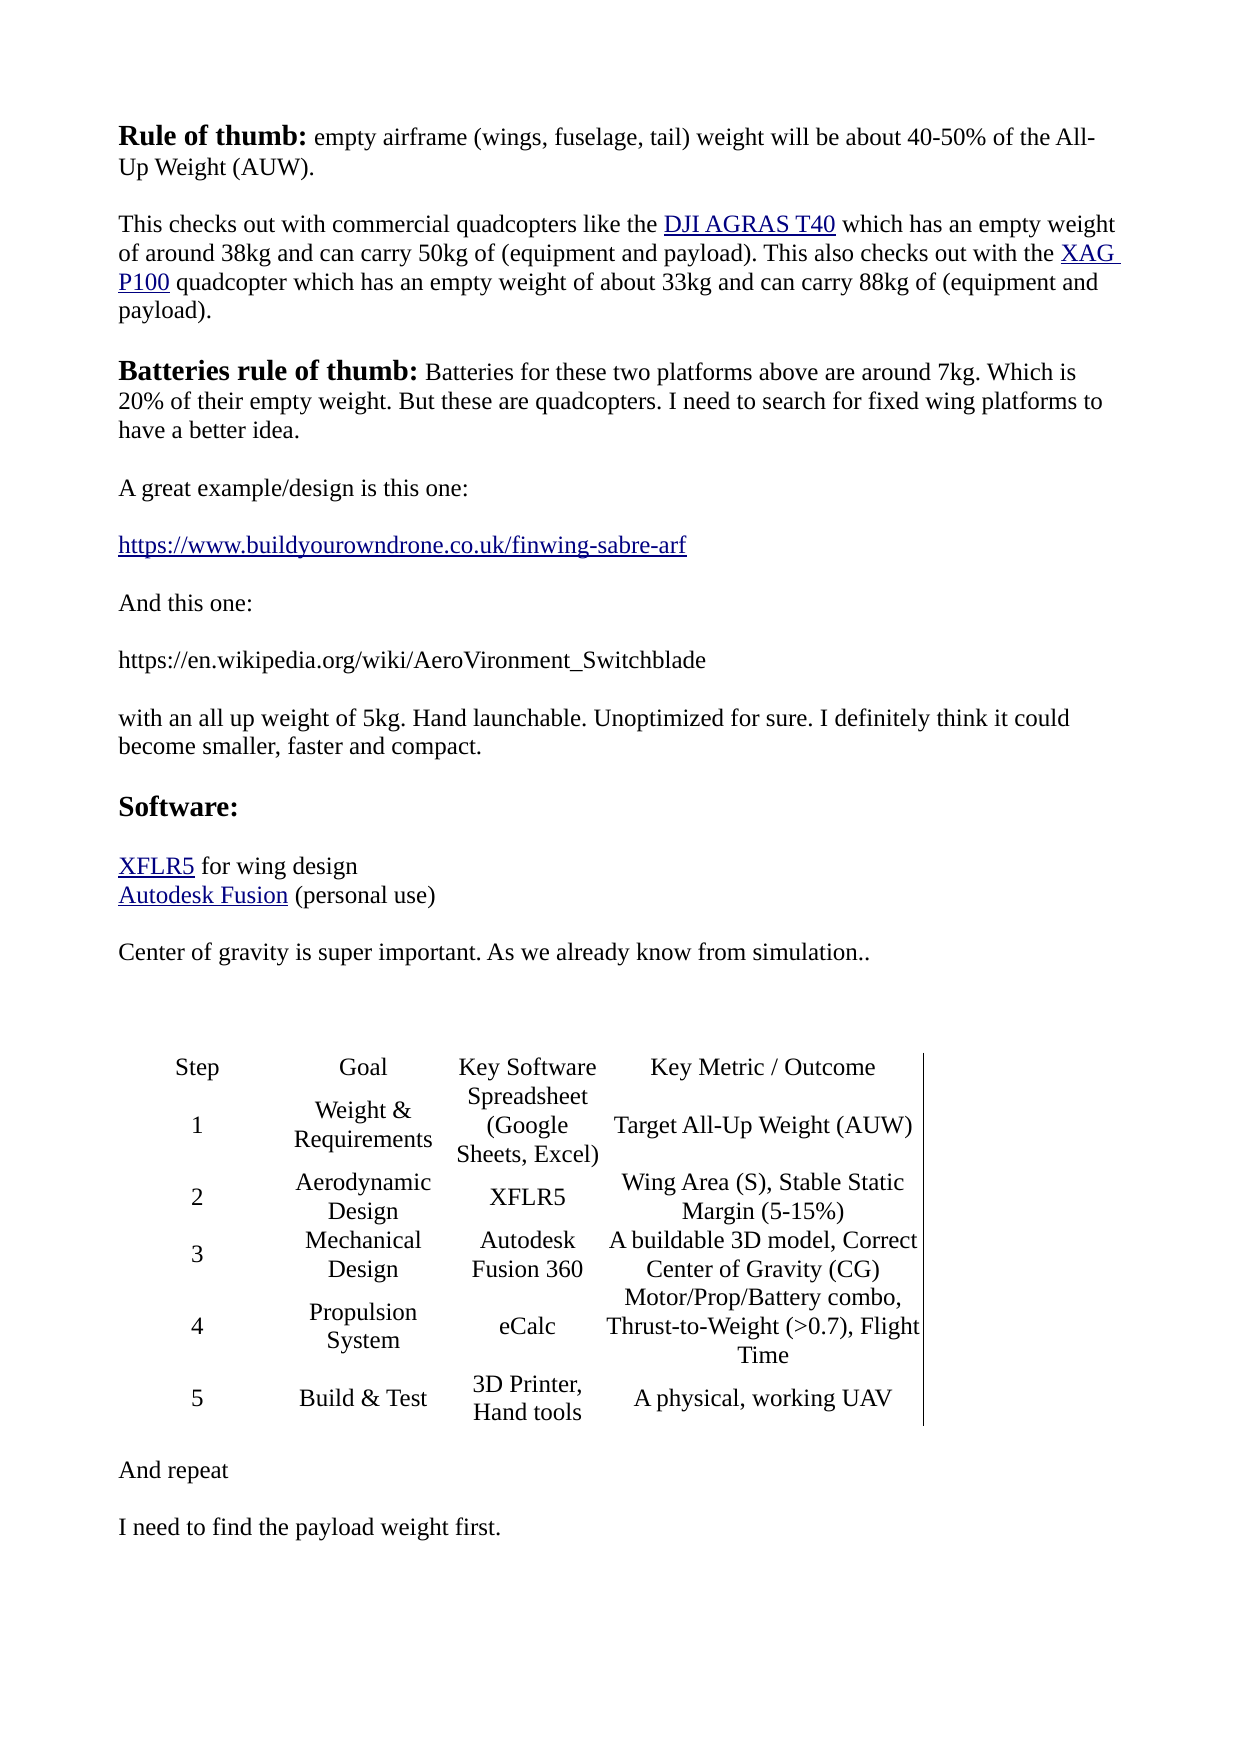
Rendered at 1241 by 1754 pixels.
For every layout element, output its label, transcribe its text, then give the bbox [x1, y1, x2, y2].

table_cell 5 [117, 1369, 277, 1426]
table_cell Target All-Up Weight (AUW) [606, 1081, 923, 1167]
text XFLR5 for wing design [118, 851, 1122, 880]
text Software: [118, 789, 1122, 851]
table_cell Build & Test [277, 1369, 449, 1426]
table_cell Autodesk Fusion 360 [449, 1225, 606, 1282]
table_header Key Software [449, 1053, 606, 1081]
table_header Goal [277, 1053, 449, 1081]
table_cell 1 [117, 1081, 277, 1167]
table_cell Motor/Prop/Battery combo, Thrust-to-Weight (>0.7), Flight Time [606, 1283, 923, 1369]
table_cell Wing Area (S), Stable Static Margin (5-15%) [606, 1168, 923, 1225]
table_cell Aerodynamic Design [277, 1168, 449, 1225]
table_cell XFLR5 [449, 1168, 606, 1225]
table_cell 2 [117, 1168, 277, 1225]
table_cell 3 [117, 1225, 277, 1282]
table_cell Propulsion System [277, 1283, 449, 1369]
text Batteries rule of thumb: Batteries for these two platforms above are around 7kg. Which is 20% of their empty weight. But these are quadcopters. I need to search for fixed wing platforms to have a better idea. [118, 353, 1122, 444]
text This checks out with commercial quadcopters like the DJI AGRAS T40 which has an empty weight of around 38kg and can carry 50kg of (equipment and payload). This also checks out with the XAG P100 quadcopter which has an empty weight of about 33kg and can carry 88kg of (equipment and payload). [118, 209, 1122, 324]
table_header Step [117, 1053, 277, 1081]
text And this one: https://en.wikipedia.org/wiki/AeroVironment_Switchblade [118, 588, 1122, 674]
table_cell A buildable 3D model, Correct Center of Gravity (CG) [606, 1225, 923, 1282]
text And repeat [118, 1455, 1122, 1484]
table_cell Mechanical Design [277, 1225, 449, 1282]
table_cell A physical, working UAV [606, 1369, 923, 1426]
text Rule of thumb: empty airframe (wings, fuselage, tail) weight will be about 40-50% of the All-Up Weight (AUW). [118, 118, 1122, 180]
text Center of gravity is super important. As we already know from simulation.. [118, 937, 1122, 966]
text Autodesk Fusion (personal use) [118, 880, 1122, 909]
text I need to find the payload weight first. [118, 1512, 1122, 1541]
table_cell 3D Printer, Hand tools [449, 1369, 606, 1426]
table_cell Weight & Requirements [277, 1081, 449, 1167]
text with an all up weight of 5kg. Hand launchable. Unoptimized for sure. I definitely think it could become smaller, faster and compact. [118, 703, 1122, 760]
table_cell eCalc [449, 1283, 606, 1369]
table_cell Spreadsheet (Google Sheets, Excel) [449, 1081, 606, 1167]
table_cell 4 [117, 1283, 277, 1369]
text A great example/design is this one: https://www.buildyourowndrone.co.uk/finwing-sabre-arf [118, 473, 1122, 559]
table_header Key Metric / Outcome [606, 1053, 923, 1081]
